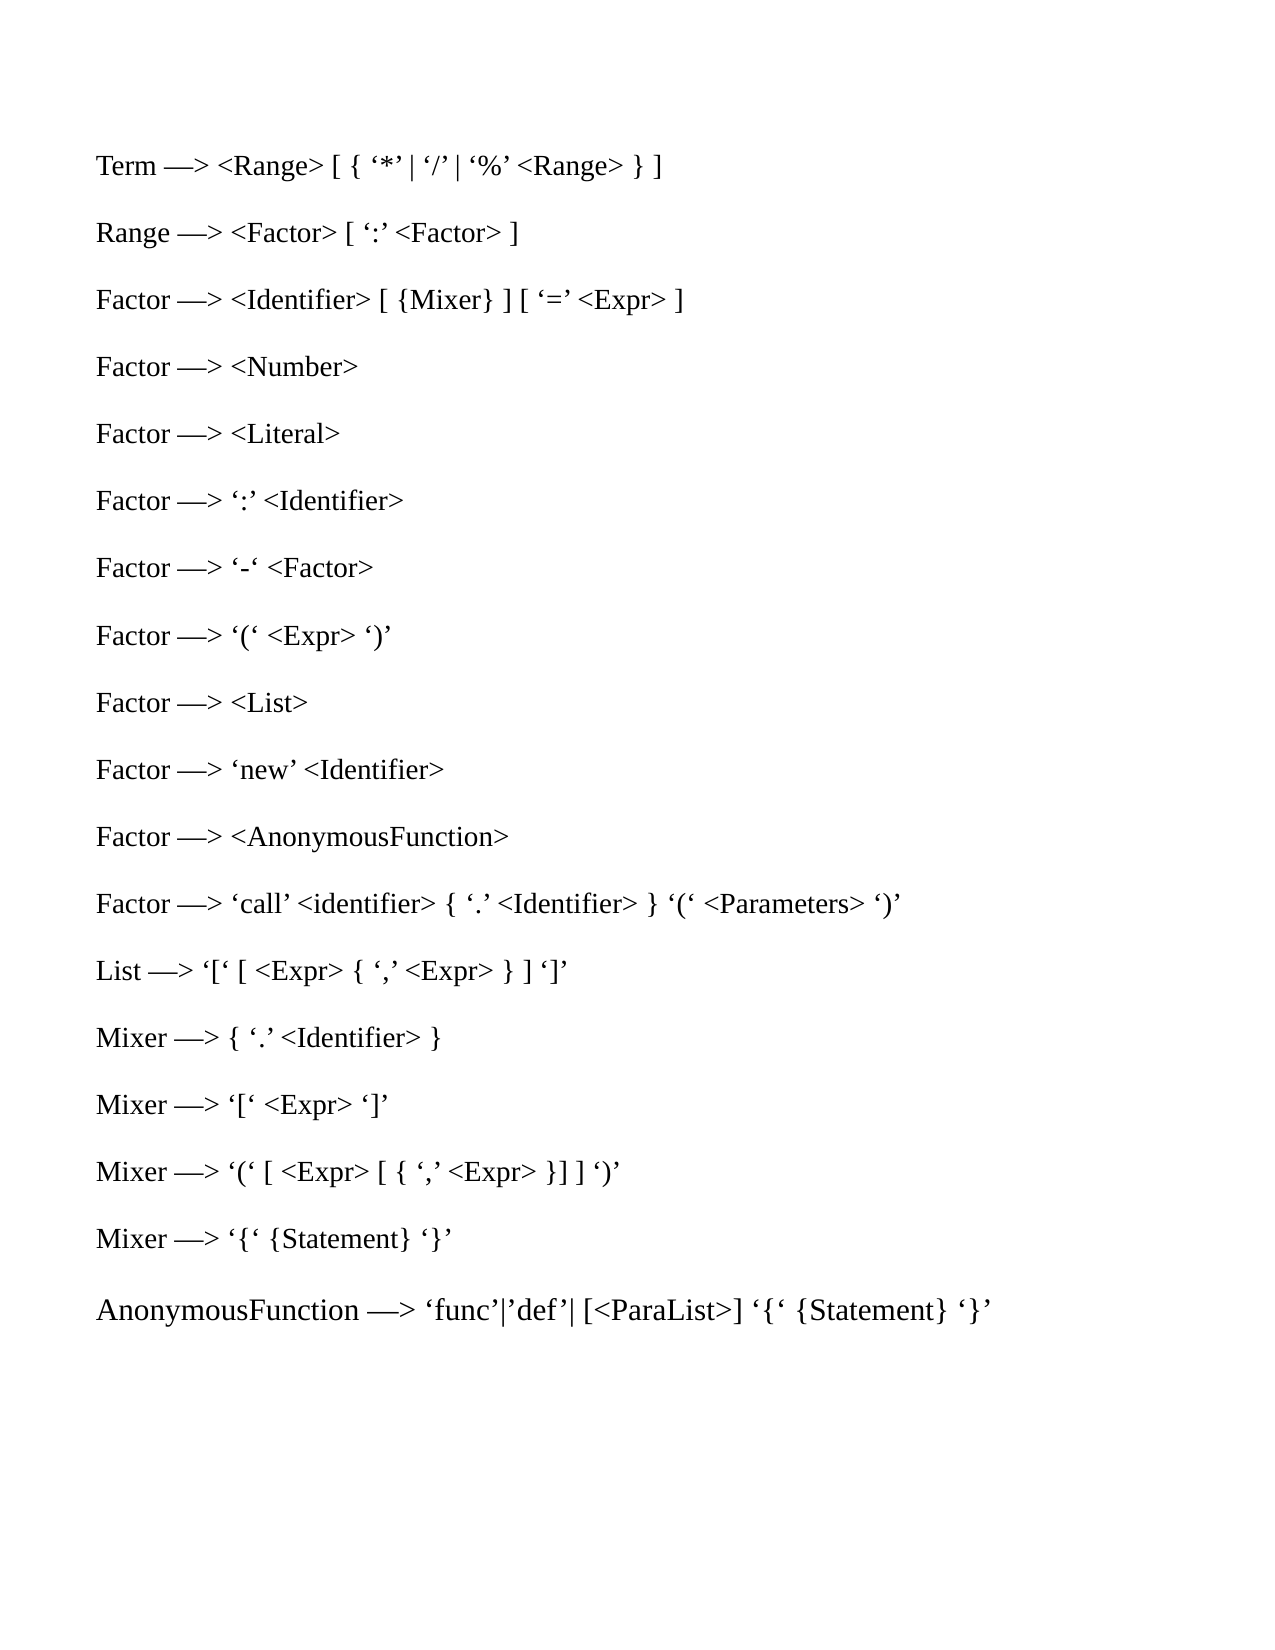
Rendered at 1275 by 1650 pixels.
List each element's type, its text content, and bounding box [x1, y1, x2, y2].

text Factor —> ‘:’ <Identifier> [96, 483, 1179, 517]
text Term —> <Range> [ { ‘*’ | ‘/’ | ‘%’ <Range> } ] [96, 148, 1179, 182]
text Range —> <Factor> [ ‘:’ <Factor> ] [96, 215, 1179, 249]
text Factor —> <Number> [96, 349, 1179, 383]
text Mixer —> ‘{‘ {Statement} ‘}’ [96, 1221, 1179, 1255]
text List —> ‘[‘ [ <Expr> { ‘,’ <Expr> } ] ‘]’ [96, 953, 1179, 987]
text Factor —> <AnonymousFunction> [96, 819, 1179, 852]
text AnonymousFunction —> ‘func’|’def’| [<ParaList>] ‘{‘ {Statement} ‘}’ [96, 1291, 1179, 1327]
text Factor —> ‘-‘ <Factor> [96, 551, 1179, 584]
text Factor —> ‘(‘ <Expr> ‘)’ [96, 618, 1179, 651]
text Factor —> <List> [96, 685, 1179, 718]
text Mixer —> { ‘.’ <Identifier> } [96, 1020, 1179, 1054]
text Mixer —> ‘(‘ [ <Expr> [ { ‘,’ <Expr> }] ] ‘)’ [96, 1154, 1179, 1188]
text Mixer —> ‘[‘ <Expr> ‘]’ [96, 1087, 1179, 1121]
text Factor —> <Identifier> [ {Mixer} ] [ ‘=’ <Expr> ] [96, 282, 1179, 316]
text Factor —> <Literal> [96, 416, 1179, 450]
text Factor —> ‘new’ <Identifier> [96, 752, 1179, 785]
text Factor —> ‘call’ <identifier> { ‘.’ <Identifier> } ‘(‘ <Parameters> ‘)’ [96, 886, 1179, 919]
